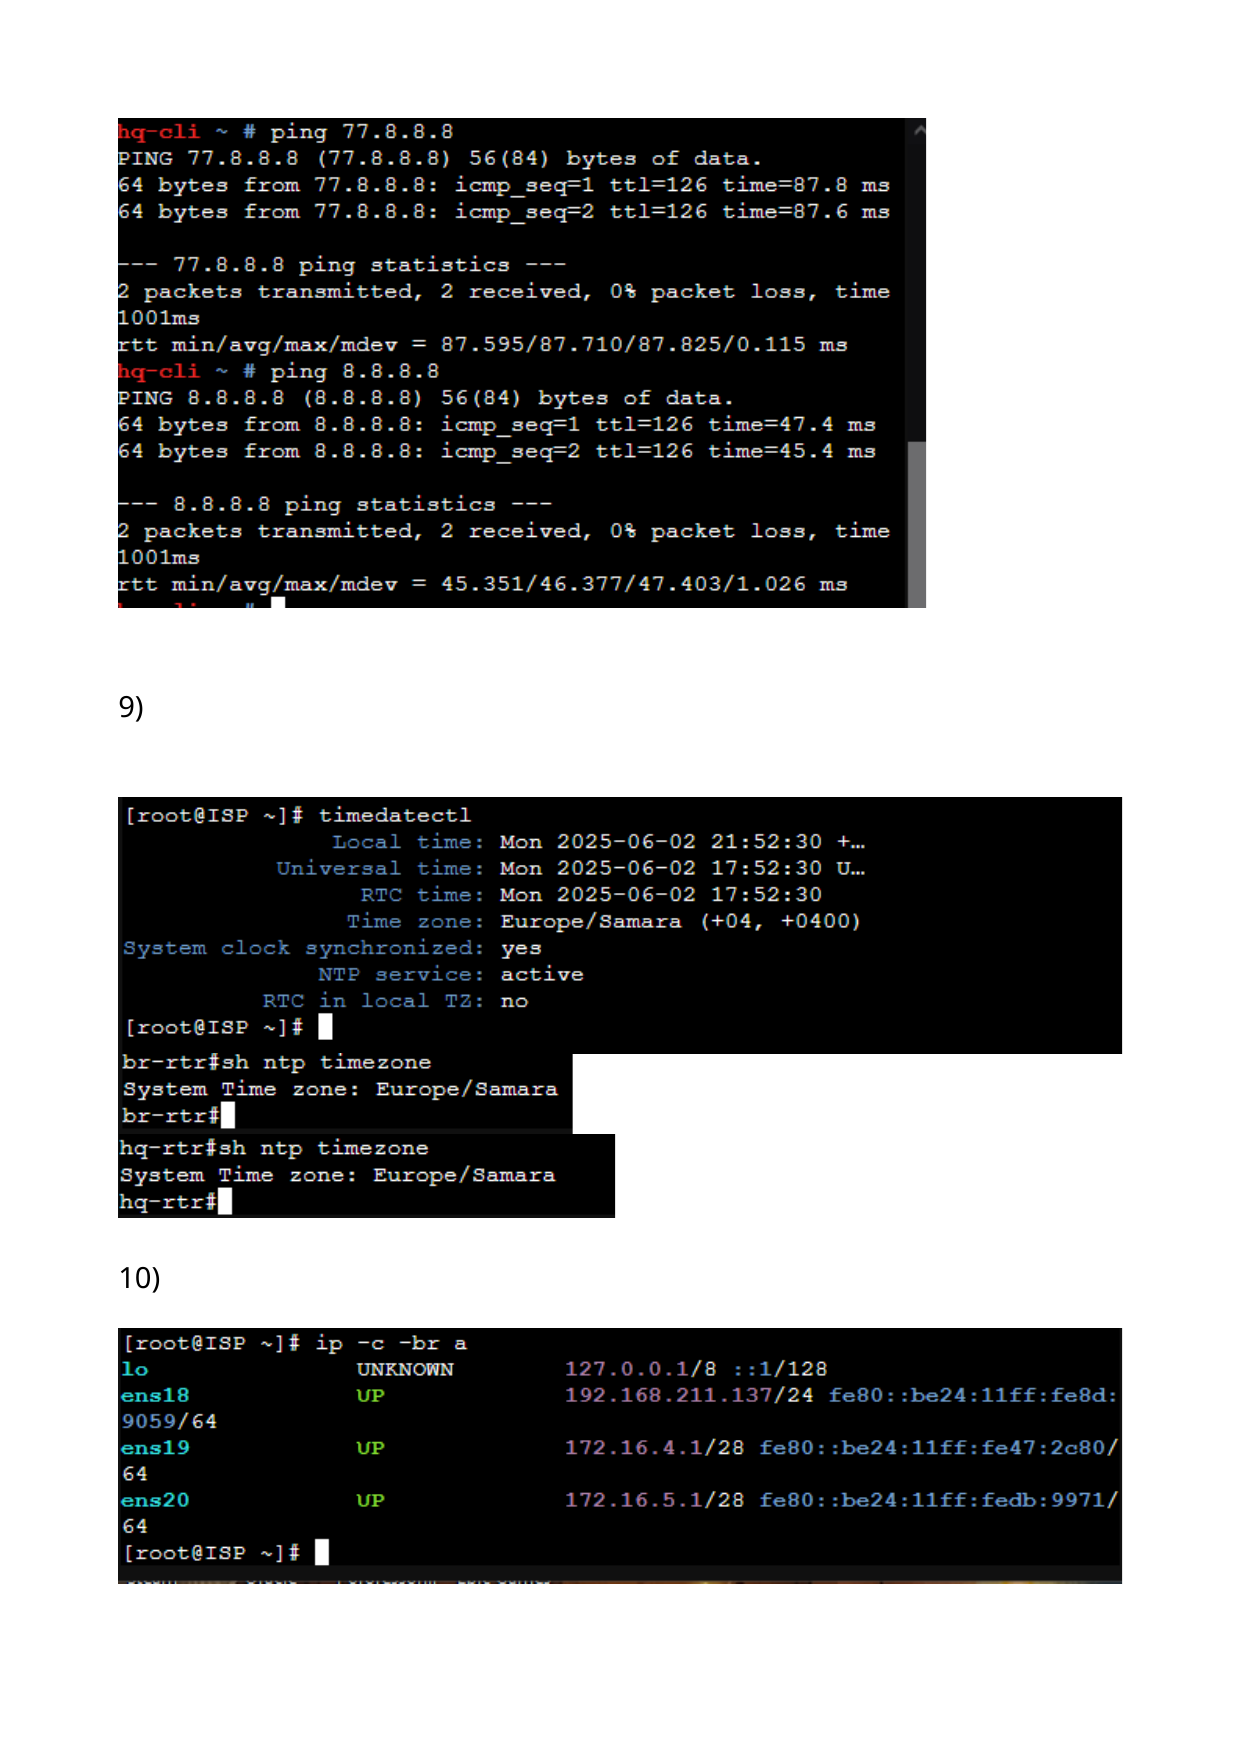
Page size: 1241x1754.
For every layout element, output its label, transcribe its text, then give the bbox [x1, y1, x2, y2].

text 9) [118, 687, 1122, 726]
text 10) [118, 1257, 1122, 1297]
